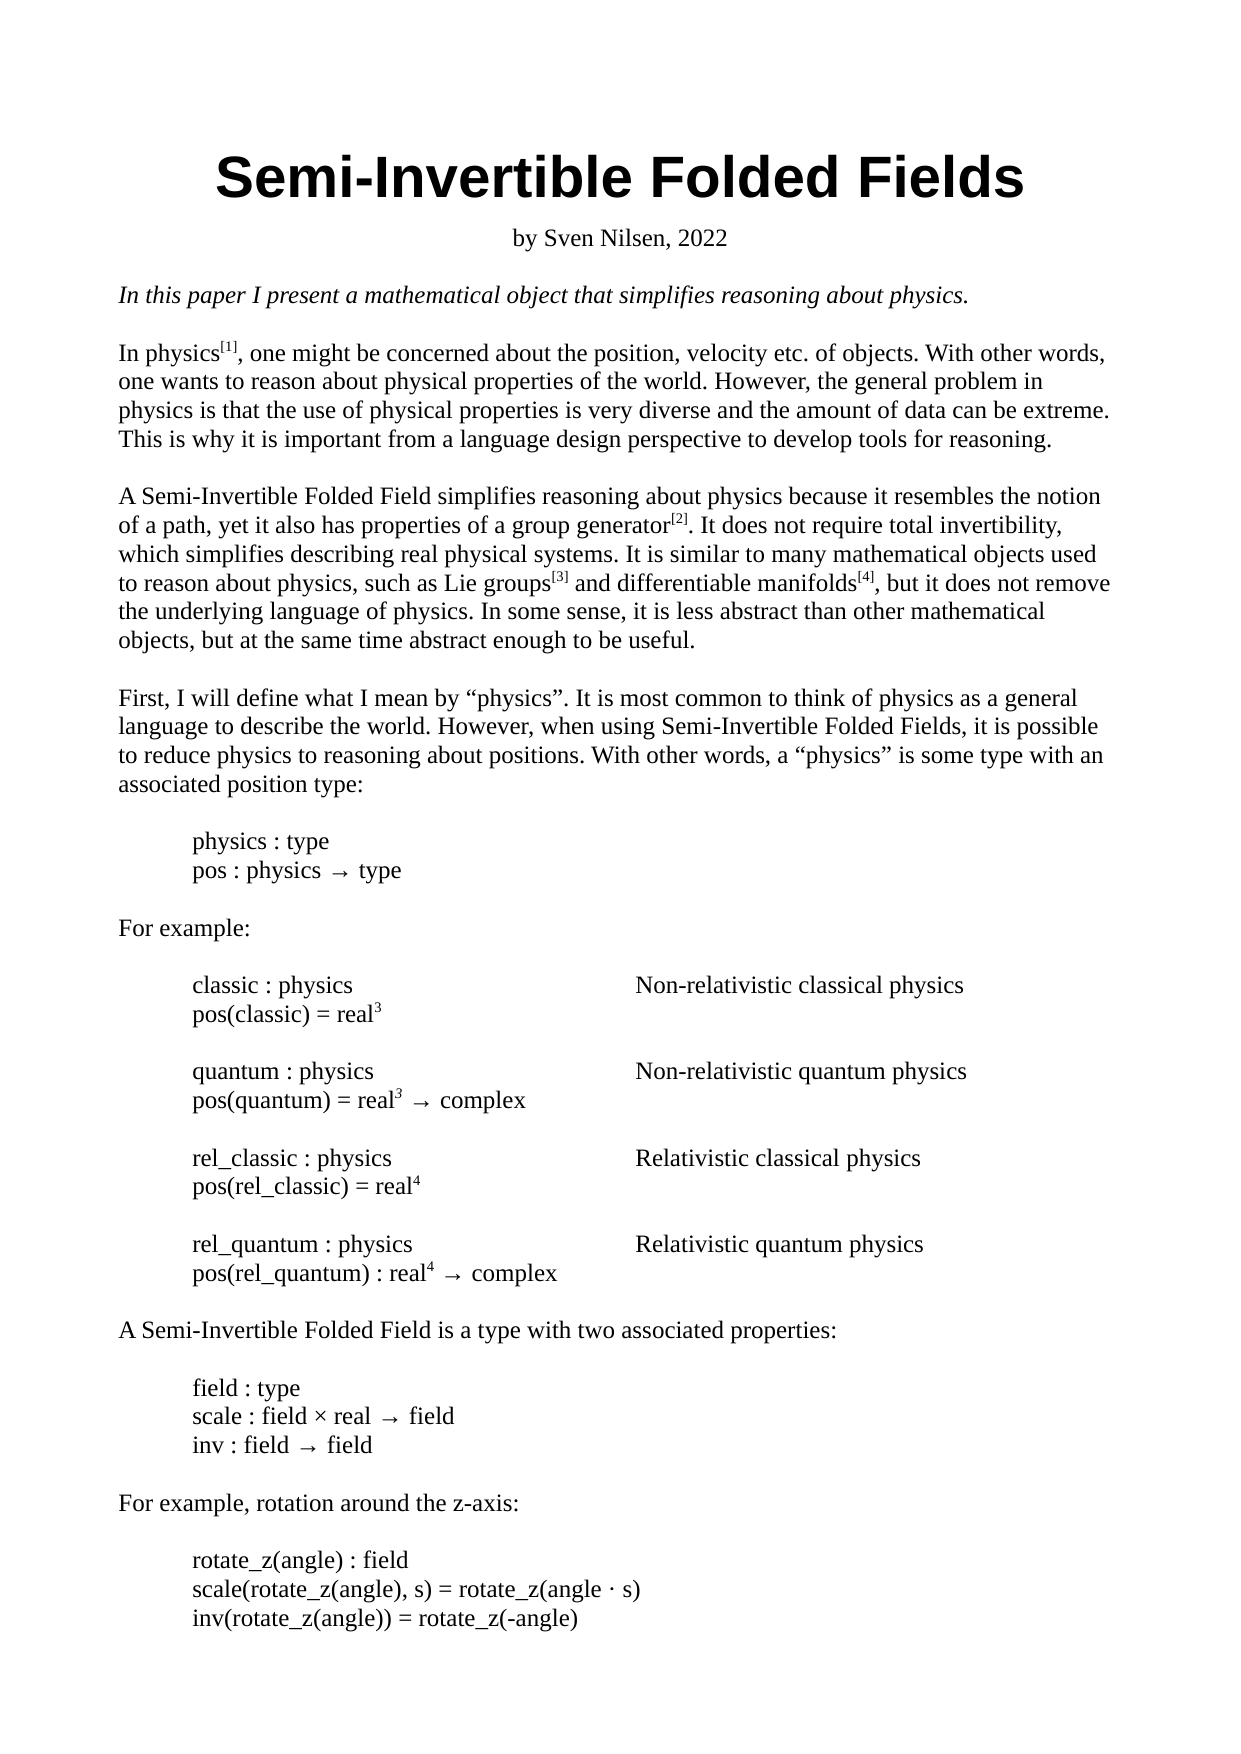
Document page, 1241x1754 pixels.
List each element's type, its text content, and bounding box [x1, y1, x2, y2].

text pos(classic) = real3 [118, 999, 1122, 1028]
text In this paper I present a mathematical object that simplifies reasoning about physics. [118, 280, 1122, 309]
text by Sven Nilsen, 2022 [118, 223, 1122, 251]
text inv(rotate_z(angle)) = rotate_z(-angle) [118, 1603, 1122, 1631]
text For example, rotation around the z-axis: [118, 1488, 1122, 1516]
text quantum : physics Non-relativistic quantum physics [118, 1056, 1122, 1085]
text field : type [118, 1373, 1122, 1401]
text First, I will define what I mean by “physics”. It is most common to think of physics as a general language to describe the world. However, when using Semi-Invertible Folded Fields, it is possible to reduce physics to reasoning about positions. With other words, a “physics” is some type with an associated position type: [118, 683, 1122, 798]
text rel_classic : physics Relativistic classical physics [118, 1143, 1122, 1171]
text inv : field → field [118, 1430, 1122, 1459]
text classic : physics Non-relativistic classical physics [118, 970, 1122, 999]
text A Semi-Invertible Folded Field is a type with two associated properties: [118, 1315, 1122, 1344]
text rotate_z(angle) : field [118, 1545, 1122, 1574]
text In physics[1], one might be concerned about the position, velocity etc. of objects. With other words, one wants to reason about physical properties of the world. However, the general problem in physics is that the use of physical properties is very diverse and the amount of data can be extreme. This is why it is important from a language design perspective to develop tools for reasoning. [118, 338, 1122, 453]
title Semi-Invertible Folded Fields [118, 143, 1122, 210]
text scale : field × real → field [118, 1401, 1122, 1430]
text pos(rel_classic) = real4 [118, 1171, 1122, 1200]
text pos(rel_quantum) : real4 → complex [118, 1258, 1122, 1286]
text pos : physics → type [118, 855, 1122, 884]
text rel_quantum : physics Relativistic quantum physics [118, 1229, 1122, 1258]
text scale(rotate_z(angle), s) = rotate_z(angle · s) [118, 1574, 1122, 1603]
text For example: [118, 913, 1122, 941]
text physics : type [118, 826, 1122, 855]
text A Semi-Invertible Folded Field simplifies reasoning about physics because it resembles the notion of a path, yet it also has properties of a group generator[2]. It does not require total invertibility, which simplifies describing real physical systems. It is similar to many mathematical objects used to reason about physics, such as Lie groups[3] and differentiable manifolds[4], but it does not remove the underlying language of physics. In some sense, it is less abstract than other mathematical objects, but at the same time abstract enough to be useful. [118, 481, 1122, 654]
text pos(quantum) = real3 → complex [118, 1085, 1122, 1114]
